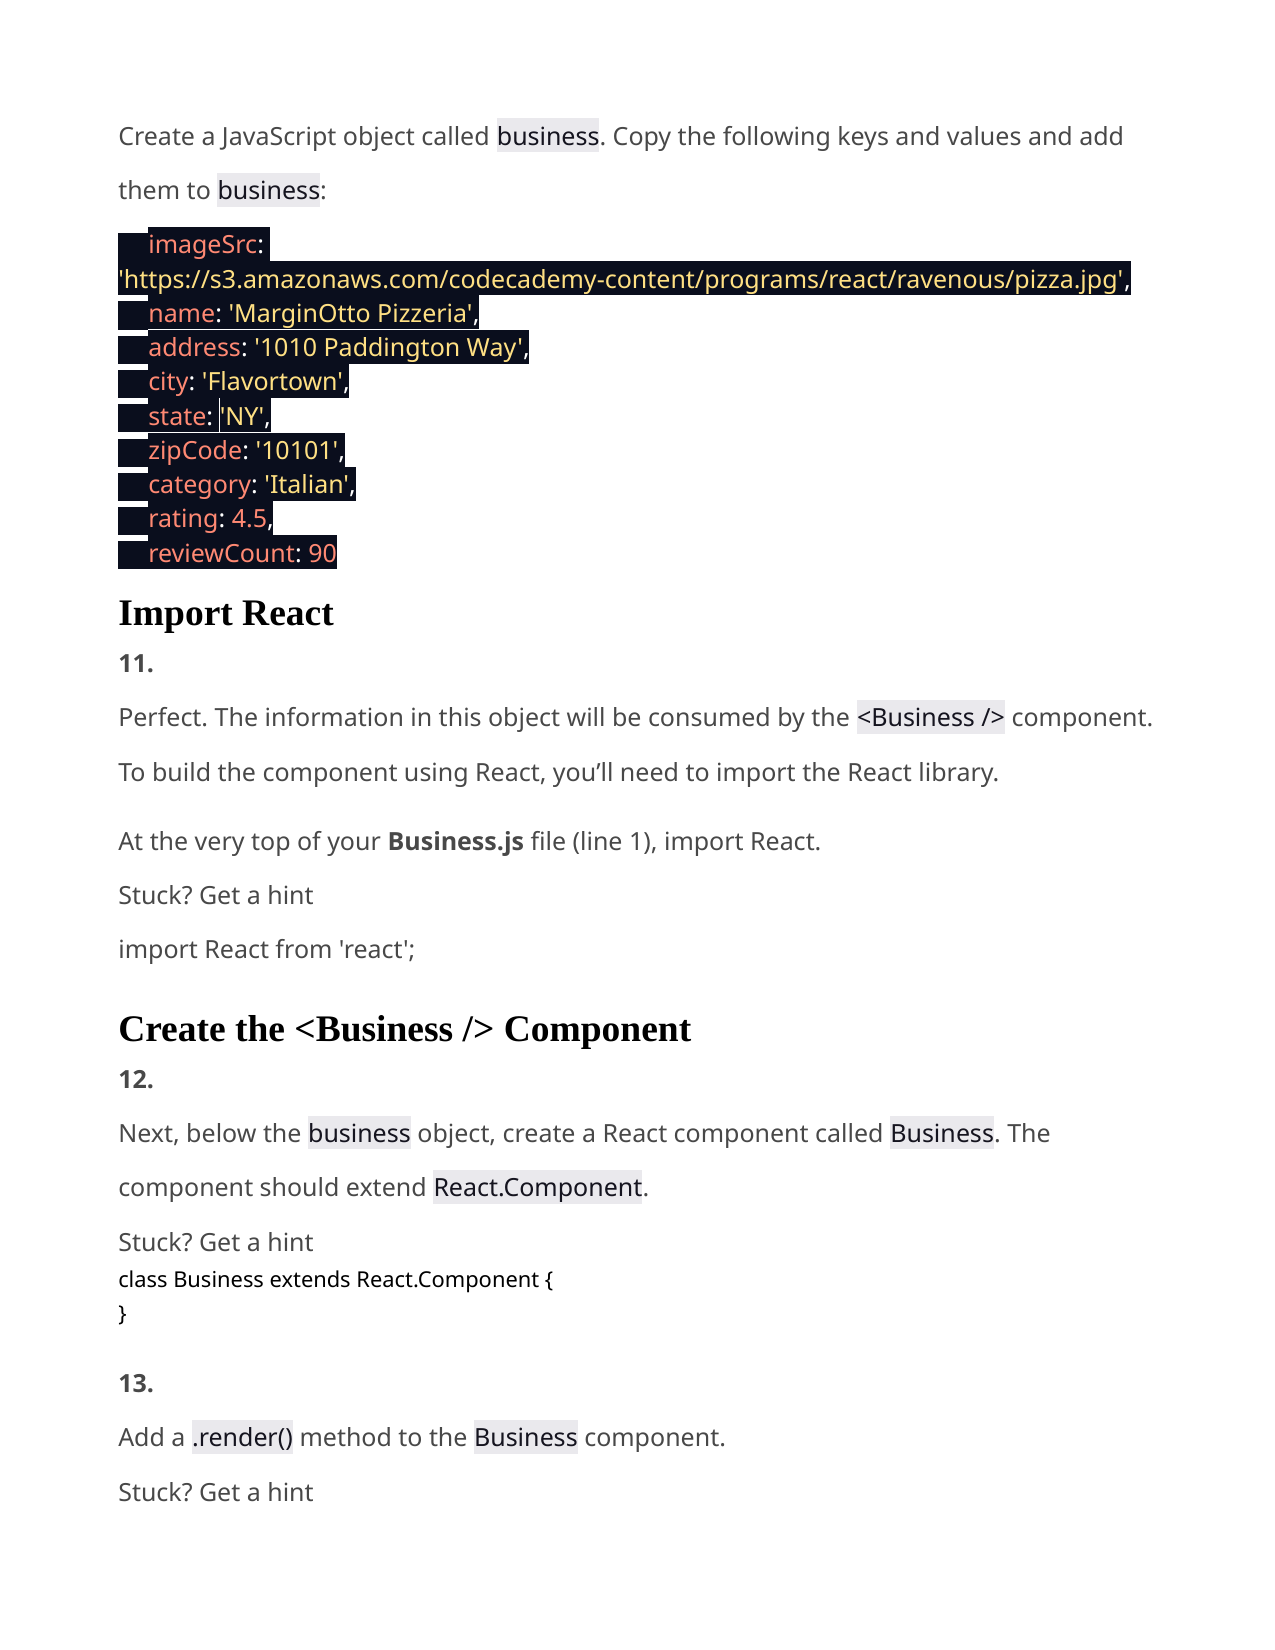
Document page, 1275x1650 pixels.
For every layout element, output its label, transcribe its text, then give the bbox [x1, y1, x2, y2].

text To build the component using React, you’ll need to import the React library. [118, 754, 1157, 788]
text import React from 'react'; [118, 932, 1157, 966]
text zipCode: '10101', [118, 432, 1157, 467]
text Stuck? Get a hint [118, 878, 1157, 912]
text reviewCount: 90 [118, 535, 1157, 569]
text } [118, 1298, 1157, 1328]
text name: 'MarginOtto Pizzeria', [118, 295, 1157, 330]
text At the very top of your Business.js file (line 1), import React. [118, 823, 1157, 857]
text class Business extends React.Component { [118, 1264, 1157, 1293]
text 11. [118, 646, 1157, 680]
text category: 'Italian', [118, 467, 1157, 501]
text Next, below the business object, create a React component called Business. The component should extend React.Component. [118, 1116, 1157, 1204]
subtitle Create the <Business /> Component [118, 1006, 1157, 1049]
text Add a .render() method to the Business component. [118, 1420, 1157, 1454]
text rating: 4.5, [118, 501, 1157, 535]
text Stuck? Get a hint [118, 1474, 1157, 1508]
text city: 'Flavortown', [118, 364, 1157, 398]
text Stuck? Get a hint [118, 1224, 1157, 1258]
text 12. [118, 1062, 1157, 1096]
text address: '1010 Paddington Way', [118, 330, 1157, 364]
text 13. [118, 1366, 1157, 1400]
subtitle Import React [118, 590, 1157, 633]
text Perfect. The information in this object will be consumed by the <Business /> component. [118, 700, 1157, 734]
text state: 'NY', [118, 398, 1157, 432]
text imageSrc: 'https://s3.amazonaws.com/codecademy-content/programs/react/ravenous/pizza.jpg', [118, 227, 1157, 295]
text Create a JavaScript object called business. Copy the following keys and values and add them to business: [118, 118, 1157, 207]
